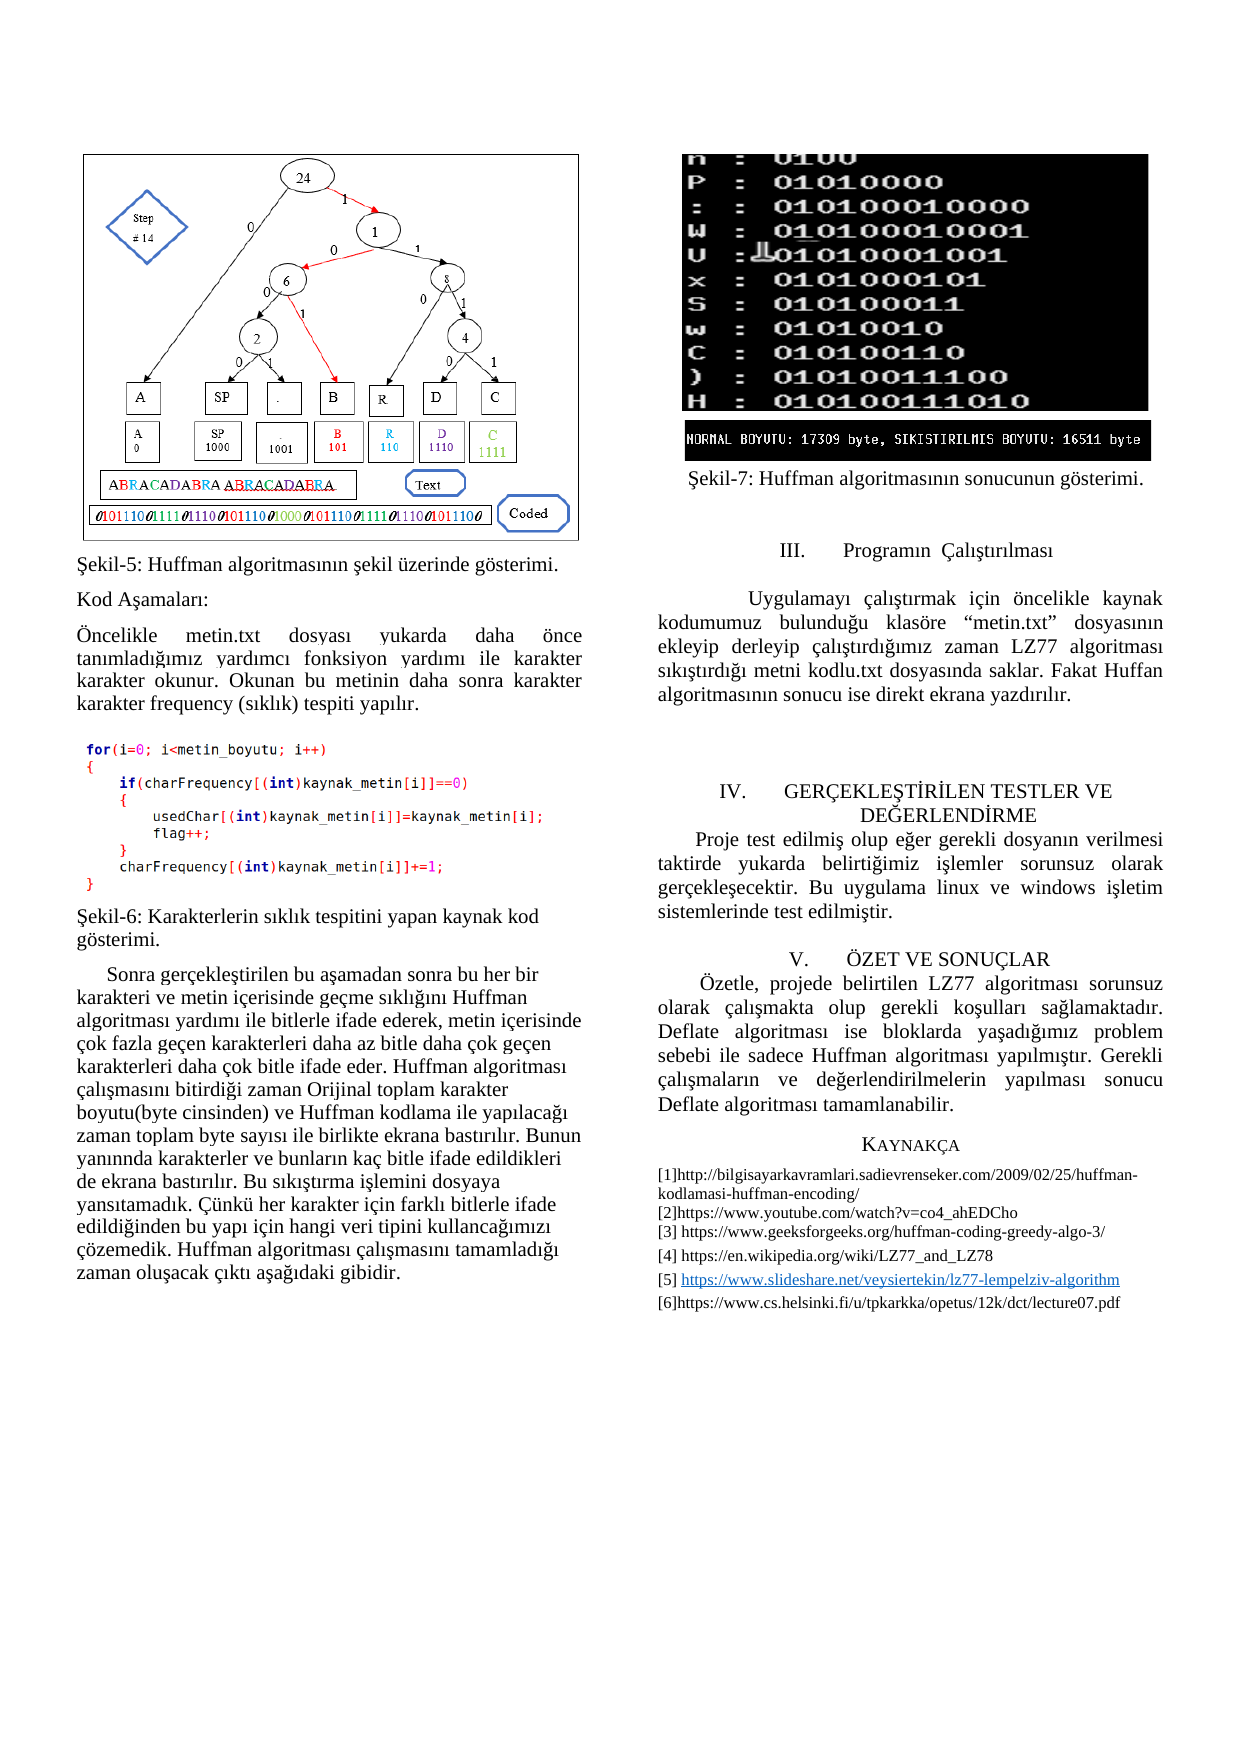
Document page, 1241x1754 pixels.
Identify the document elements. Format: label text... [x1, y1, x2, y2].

text Öncelikle metin.txt dosyası yukarda daha önce tanımladığımız yardımcı fonksiyon yardımı ile karakter karakter okunur. Okunan bu metinin daha sonra karakter karakter frequency (sıklık) tespiti yapılır. [76, 624, 583, 715]
text [6]https://www.cs.helsinki.fi/u/tpkarkka/opetus/12k/dct/lecture07.pdf [658, 1294, 1164, 1313]
text Şekil-7: Huffman algoritmasının sonucunun gösterimi. [658, 143, 1164, 490]
text [2]https://www.youtube.com/watch?v=co4_ahEDCho [658, 1203, 1164, 1222]
list Programın Çalıştırılması [695, 538, 1164, 562]
text Sonra gerçekleştirilen bu aşamadan sonra bu her bir karakteri ve metin içerisinde geçme sıklığını Huffman algoritması yardımı ile bitlerle ifade ederek, metin içerisinde çok fazla geçen karakterleri daha az bitle daha çok geçen karakterleri daha çok bitle ifade eder. Huffman algoritması çalışmasını bitirdiği zaman Orijinal toplam karakter boyutu(byte cinsinden) ve Huffman kodlama ile yapılacağı zaman toplam byte sayısı ile birlikte ekrana bastırılır. Bunun yanınnda karakterler ve bunların kaç bitle ifade edildikleri de ekrana bastırılır. Bu sıkıştırma işlemini dosyaya yansıtamadık. Çünkü her karakter için farklı bitlerle ifade edildiğinden bu yapı için hangi veri tipini kullancağımızı çözemedik. Huffman algoritması çalışmasını tamamladığı zaman oluşacak çıktı aşağıdaki gibidir. [76, 964, 583, 1284]
text [4] https://en.wikipedia.org/wiki/LZ77_and_LZ78 [658, 1246, 1164, 1265]
text Şekil-5: Huffman algoritmasının şekil üzerinde gösterimi. [76, 541, 583, 576]
text Şekil-6: Karakterlerin sıklık tespitini yapan kaynak kod gösterimi. [76, 893, 583, 951]
picture [76, 147, 583, 541]
picture [684, 420, 1152, 461]
text Uygulamayı çalıştırmak için öncelikle kaynak kodumumuz bulunduğu klasöre “metin.txt” dosyasının ekleyip derleyip çalıştırdığımız zaman LZ77 algoritması sıkıştırdığı metni kodlu.txt dosyasında saklar. Fakat Huffan algoritmasının sonucu ise direkt ekrana yazdırılır. [658, 586, 1164, 706]
subtitle Kaynakça [658, 1132, 1164, 1156]
text Kod Aşamaları: [76, 588, 583, 611]
list ÖZET VE SONUÇLAR [695, 947, 1164, 971]
text [1]http://bilgisayarkavramlari.sadievrenseker.com/2009/02/25/huffman-kodlamasi-huffman-encoding/ [658, 1164, 1164, 1203]
text Proje test edilmiş olup eğer gerekli dosyanın verilmesi taktirde yukarda belirtiğimiz işlemler sorunsuz olarak gerçekleşecektir. Bu uygulama linux ve windows işletim sistemlerinde test edilmiştir. [658, 827, 1164, 923]
picture [682, 154, 1149, 411]
text [5] https://www.slideshare.net/veysiertekin/lz77-lempelziv-algorithm [658, 1270, 1164, 1289]
text Özetle, projede belirtilen LZ77 algoritması sorunsuz olarak çalışmakta olup gerekli koşulları sağlamaktadır. Deflate algoritması ise bloklarda yaşadığımız problem sebebi ile sadece Huffman algoritması yapılmıştır. Gerekli çalışmaların ve değerlendirilmelerin yapılması sonucu Deflate algoritması tamamlanabilir. [658, 971, 1164, 1116]
text [3] https://www.geeksforgeeks.org/huffman-coding-greedy-algo-3/ [658, 1222, 1164, 1241]
picture [76, 727, 583, 893]
list GERÇEKLEŞTİRİLEN TESTLER VE DEĞERLENDİRME [695, 779, 1164, 827]
